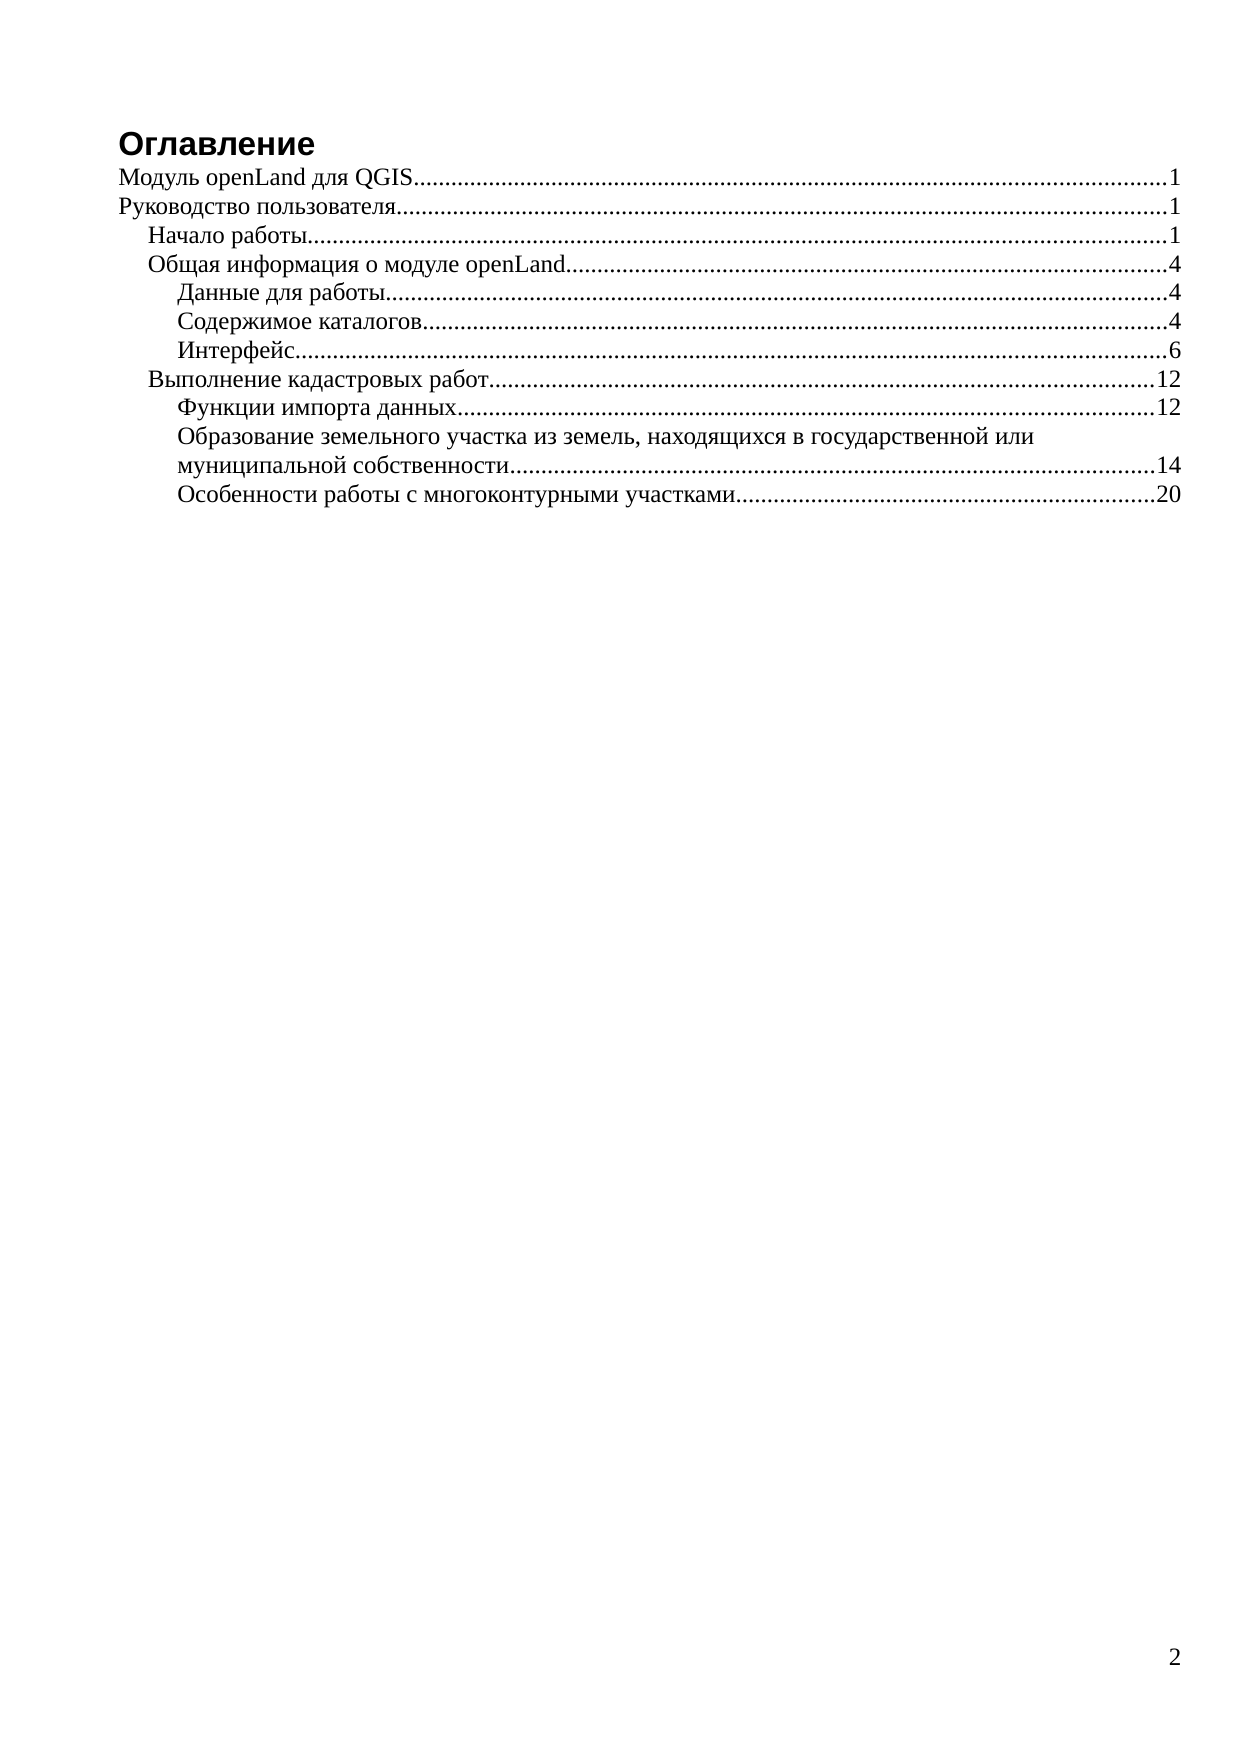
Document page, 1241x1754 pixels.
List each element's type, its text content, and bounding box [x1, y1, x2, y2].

text Содержимое каталогов 4 [177, 306, 1181, 335]
text Начало работы 1 [148, 220, 1181, 249]
text Функции импорта данных 12 [177, 392, 1181, 421]
text Образование земельного участка из земель, находящихся в государственной или муниципальной собственности 14 [177, 421, 1181, 479]
text Модуль openLand для QGIS 1 [118, 162, 1181, 191]
text Общая информация о модуле openLand 4 [148, 249, 1181, 277]
text Выполнение кадастровых работ 12 [148, 364, 1181, 392]
subtitle Оглавление [118, 124, 1181, 162]
text Интерфейс 6 [177, 335, 1181, 364]
text Данные для работы 4 [177, 277, 1181, 306]
text Руководство пользователя 1 [118, 191, 1181, 220]
text Особенности работы с многоконтурными участками 20 [177, 479, 1181, 507]
